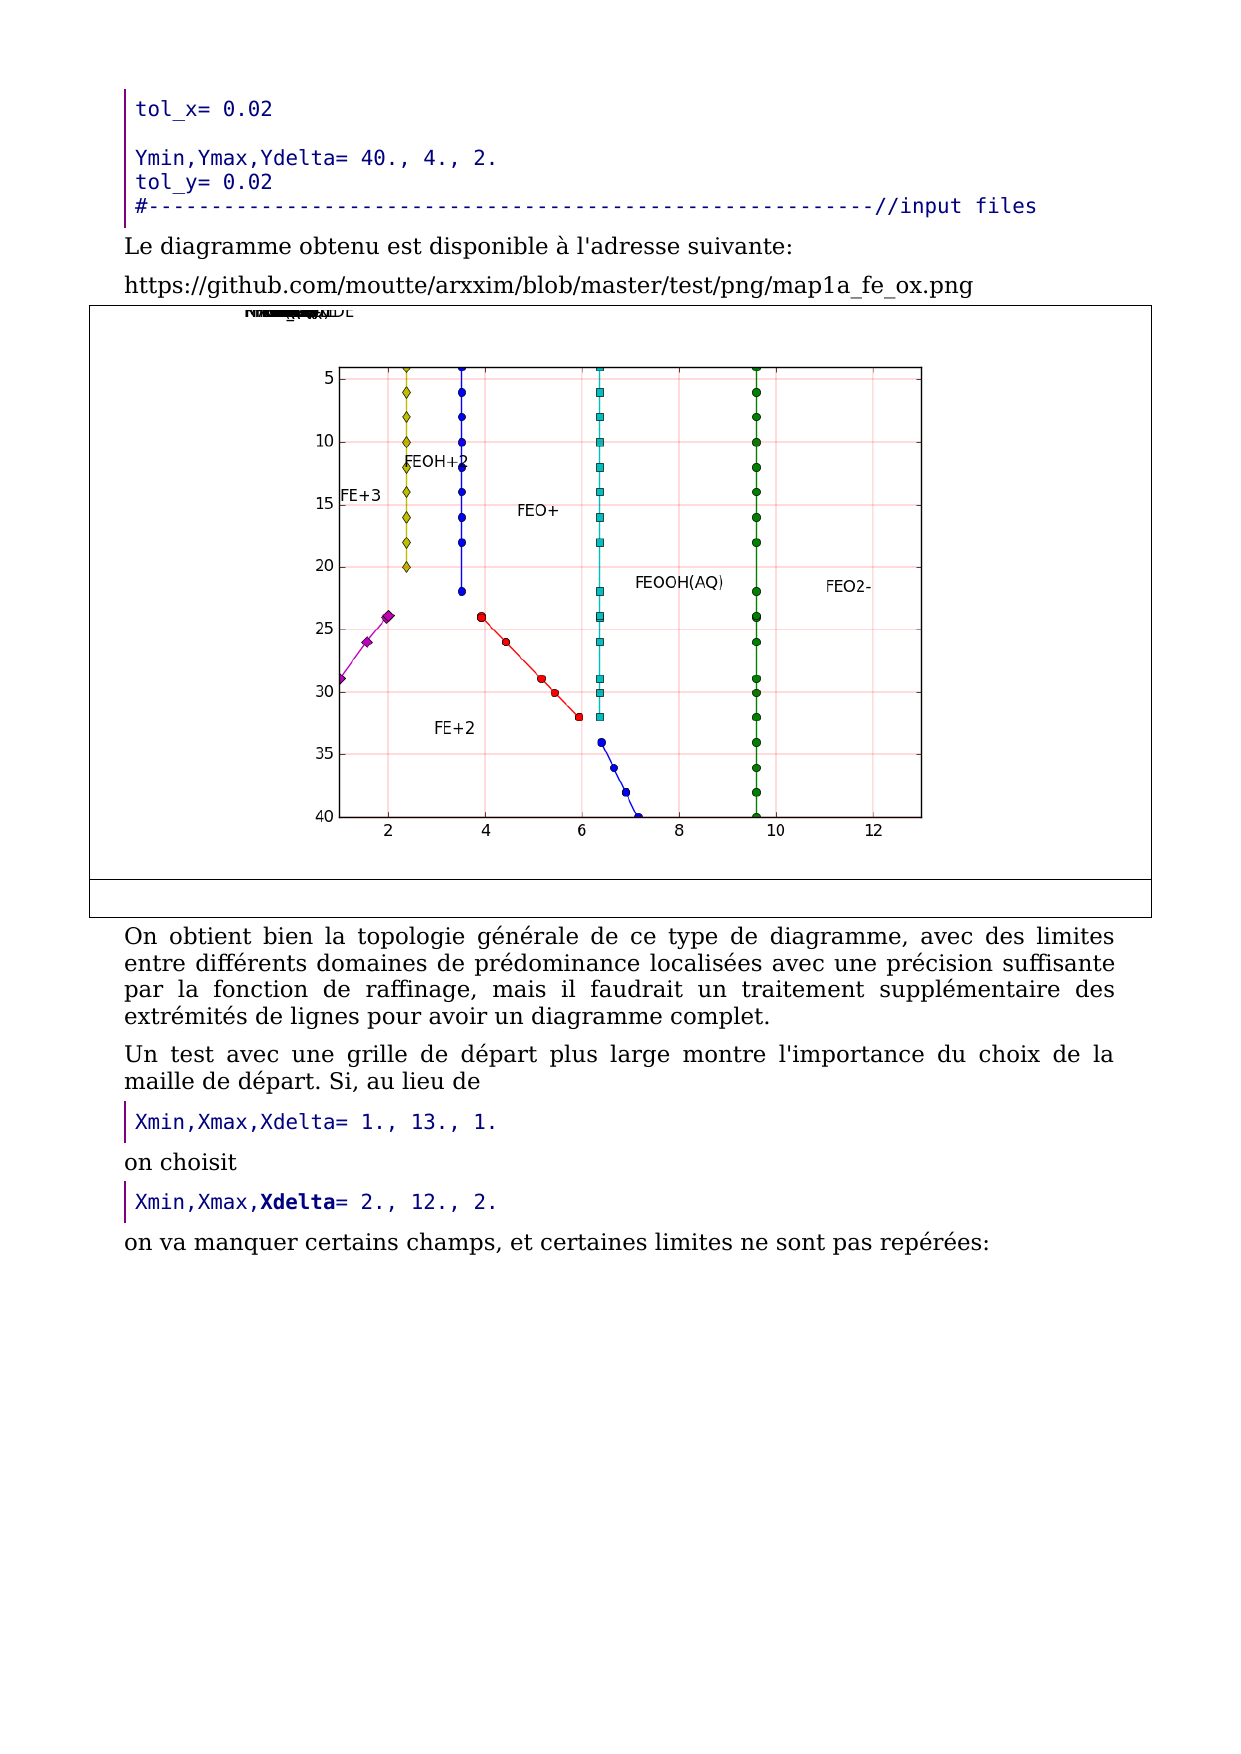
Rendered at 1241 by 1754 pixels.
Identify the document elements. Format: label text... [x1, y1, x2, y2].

text on choisit [124, 1149, 1116, 1175]
picture [245, 310, 995, 873]
text tol_x= 0.02 [124, 88, 1116, 122]
table_cell [90, 880, 1151, 917]
text #----------------------------------------------------------//input files [126, 194, 1116, 228]
text tol_y= 0.02 [126, 170, 1116, 194]
text On obtient bien la topologie générale de ce type de diagramme, avec des limites entre différents domaines de prédominance localisées avec une précision suffisante par la fonction de raffinage, mais il faudrait un traitement supplémentaire des extrémités de lignes pour avoir un diagramme complet. [124, 923, 1116, 1030]
text https://github.com/moutte/arxxim/blob/master/test/png/map1a_fe_ox.png [124, 272, 1116, 299]
text Un test avec une grille de départ plus large montre l'importance du choix de la maille de départ. Si, au lieu de [124, 1042, 1116, 1095]
text Ymin,Ymax,Ydelta= 40., 4., 2. [126, 146, 1116, 170]
text Xmin,Xmax,Xdelta= 1., 13., 1. [126, 1101, 1116, 1143]
text Xmin,Xmax,Xdelta= 2., 12., 2. [126, 1181, 1116, 1223]
table_header [90, 306, 1151, 879]
text on va manquer certains champs, et certaines limites ne sont pas repérées: [124, 1229, 1116, 1256]
text Le diagramme obtenu est disponible à l'adresse suivante: [124, 233, 1116, 260]
